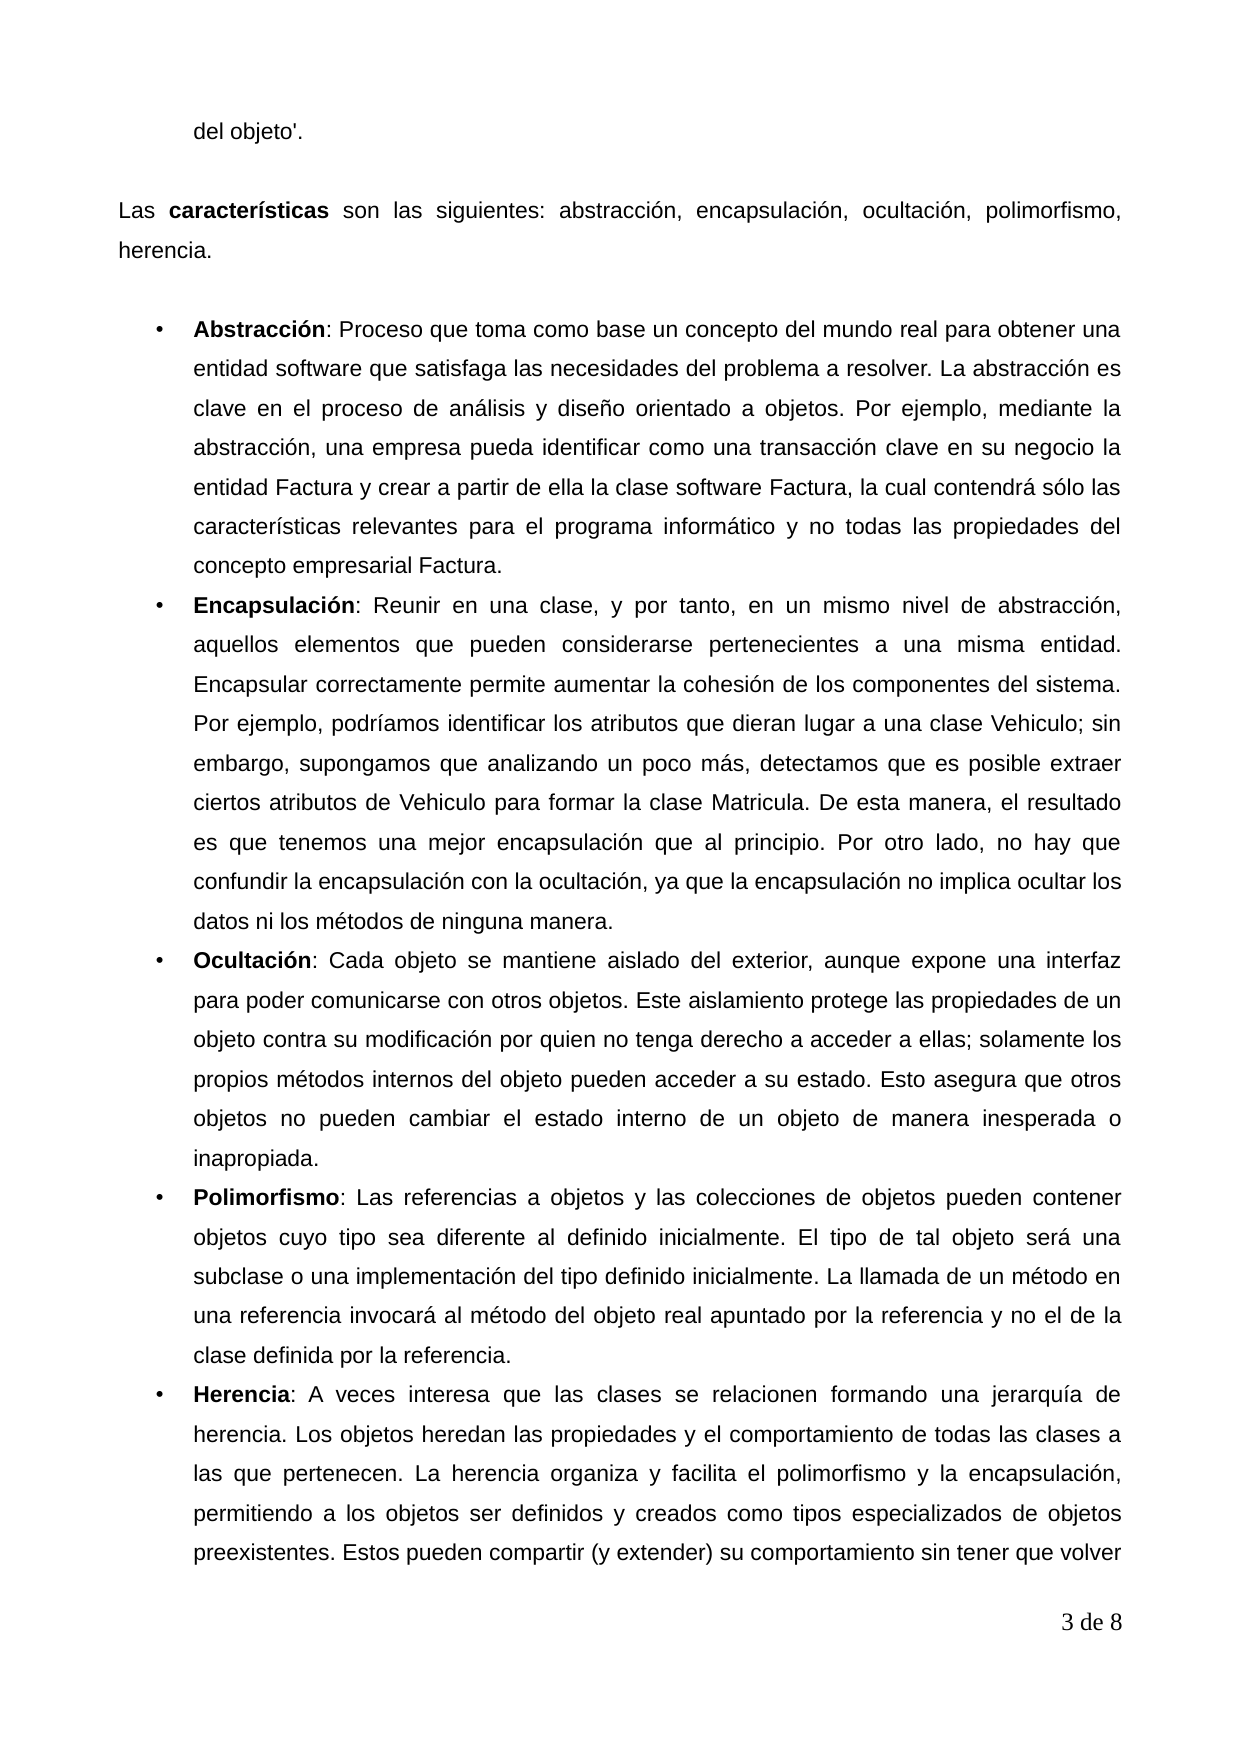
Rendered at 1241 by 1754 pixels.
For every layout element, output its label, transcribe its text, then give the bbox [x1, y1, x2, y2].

text Las características son las siguientes: abstracción, encapsulación, ocultación, polimorfismo, herencia. [118, 197, 1122, 263]
list Encapsulación: Reunir en una clase, y por tanto, en un mismo nivel de abstracción, aquellos elementos que pueden considerarse pertenecientes a una misma entidad. Encapsular correctamente permite aumentar la cohesión de los componentes del sistema. Por ejemplo, podríamos identificar los atributos que dieran lugar a una clase Vehiculo; sin embargo, supongamos que analizando un poco más, detectamos que es posible extraer ciertos atributos de Vehiculo para formar la clase Matricula. De esta manera, el resultado es que tenemos una mejor encapsulación que al principio. Por otro lado, no hay que confundir la encapsulación con la ocultación, ya que la encapsulación no implica ocultar los datos ni los métodos de ninguna manera. [156, 592, 1122, 934]
list Herencia: A veces interesa que las clases se relacionen formando una jerarquía de herencia. Los objetos heredan las propiedades y el comportamiento de todas las clases a las que pertenecen. La herencia organiza y facilita el polimorfismo y la encapsulación, permitiendo a los objetos ser definidos y creados como tipos especializados de objetos preexistentes. Estos pueden compartir (y extender) su comportamiento sin tener que volver [156, 1381, 1122, 1566]
list Polimorfismo: Las referencias a objetos y las colecciones de objetos pueden contener objetos cuyo tipo sea diferente al definido inicialmente. El tipo de tal objeto será una subclase o una implementación del tipo definido inicialmente. La llamada de un método en una referencia invocará al método del objeto real apuntado por la referencia y no el de la clase definida por la referencia. [156, 1184, 1122, 1368]
list Ocultación: Cada objeto se mantiene aislado del exterior, aunque expone una interfaz para poder comunicarse con otros objetos. Este aislamiento protege las propiedades de un objeto contra su modificación por quien no tenga derecho a acceder a ellas; solamente los propios métodos internos del objeto pueden acceder a su estado. Esto asegura que otros objetos no pueden cambiar el estado interno de un objeto de manera inesperada o inapropiada. [156, 947, 1122, 1171]
list Abstracción: Proceso que toma como base un concepto del mundo real para obtener una entidad software que satisfaga las necesidades del problema a resolver. La abstracción es clave en el proceso de análisis y diseño orientado a objetos. Por ejemplo, mediante la abstracción, una empresa pueda identificar como una transacción clave en su negocio la entidad Factura y crear a partir de ella la clase software Factura, la cual contendrá sólo las características relevantes para el programa informático y no todas las propiedades del concepto empresarial Factura. [156, 316, 1122, 579]
list del objeto'. [156, 118, 1122, 144]
